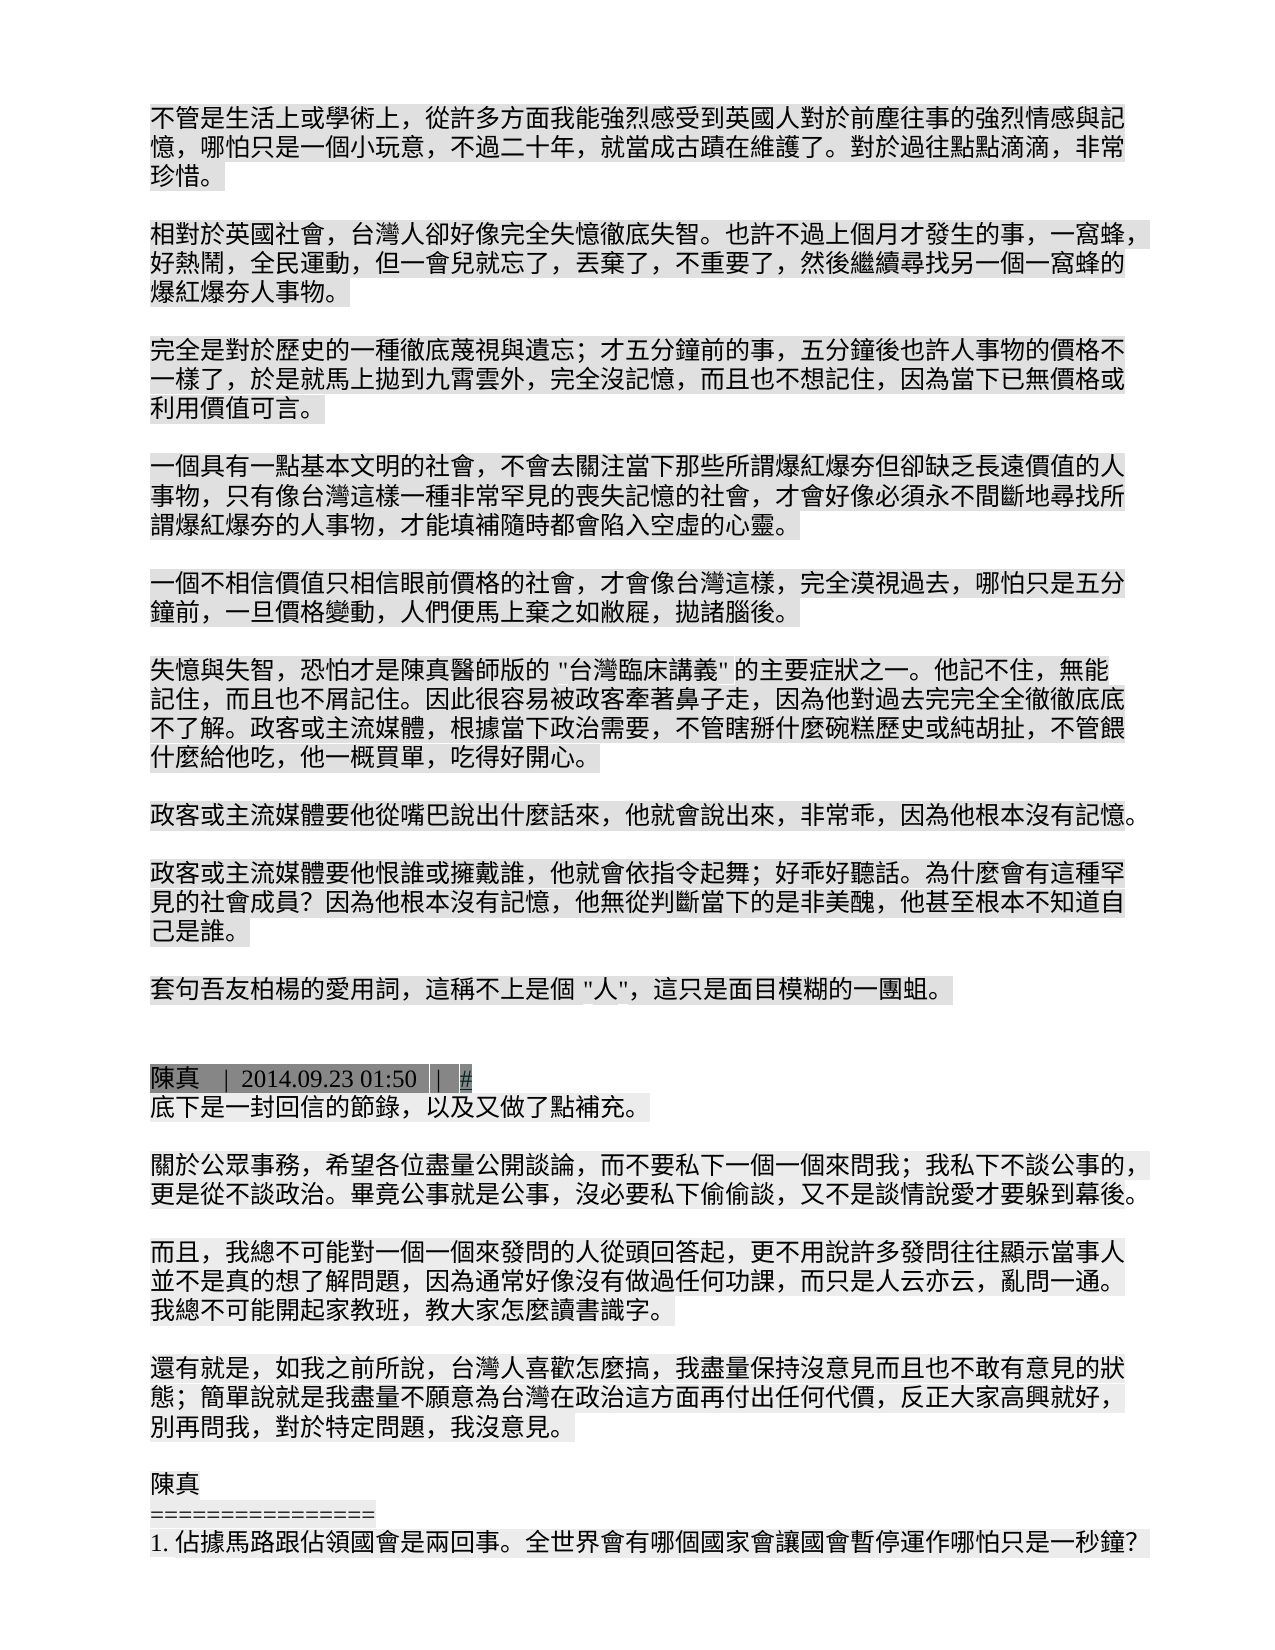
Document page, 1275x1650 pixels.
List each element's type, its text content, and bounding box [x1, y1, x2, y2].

text 底下是一封回信的節錄，以及又做了點補充。 關於公眾事務，希望各位盡量公開談論，而不要私下一個一個來問我；我私下不談公事的，更是從不談政治。畢竟公事就是公事，沒必要私下偷偷談，又不是談情說愛才要躲到幕後。 而且，我總不可能對一個一個來發問的人從頭回答起，更不用說許多發問往往顯示當事人並不是真的想了解問題，因為通常好像沒有做過任何功課，而只是人云亦云，亂問一通。我總不可能開起家教班，教大家怎麼讀書識字。 還有就是，如我之前所說，台灣人喜歡怎麼搞，我盡量保持沒意見而且也不敢有意見的狀態；簡單說就是我盡量不願意為台灣在政治這方面再付出任何代價，反正大家高興就好，別再問我，對於特定問題，我沒意見。 陳真 ================ 1. 佔據馬路跟佔領國會是兩回事。全世界會有哪個國家會讓國會暫停運作哪怕只是一秒鐘？更不用說還被迫得順從民粹，誇讚暴民佔領得真好、真偉大、真辛苦。若有司法問題，便又是國家暴力、司法追殺。天底下有這種民主國家？ 2. 過去的黨外，違法時也常以什麼司法迫害來指控當局。有些指控合理，有些不合理。但即便是合理的指控，如果你硬要進廚房，何必婆婆媽媽老是嫌廚房熱？ 更不用說那些理應繩之以法的作為；你既然要去做它，不就是存心要以身試法來彰顯你的理念或理想？違法就應付出代價，有何問題？難道我們連基本法治也不要了？ 在我看來，這裏頭當然很多指控所謂司法迫害是很卑鄙窩囊的，而且往往別有政治企圖，藉以累積所謂政治資源。 比方說我自己曾叛亂，當時民進黨一些人及台權會及一些非主流媒體，打算把我的案子依過去慣用的所謂 "聲援" 手法給炒作成所謂司法迫害，然後有很多人希望我出來參選立委，說我光憑醫學生加叛亂犯的身份，躺著也能當選。 我把所有這些企圖來 "聲援" 我的人或媒體或台權會的一些人統統給痛罵一頓，甚至因此斷絕往來。我說我不是那種齷齪窩囊的人，但他們大多不能理解我究竟在生氣什麼，聲援我有什麼不好？ 可是，就如我在當時黨外雜誌上所發表的一篇聲明，標題是: "對一個不義的政權叛亂，是一個正直的公民應盡的義務"，我的叛亂罪證之一就是指控我在演講台上講了這句話，因此說我煽動群眾企圖推翻政府。 但是，如果我真的相信 "對不義政權叛亂" 是一種 "義務"，那你們是它媽的要來聲援我什麼？一個人繳稅是義務，當他繳了稅，難道他應該希望你們去聲援他？聲援他什麼？ 同理，我只是盡一點做為一個正直的公民應盡的義務，看是要用叛亂罪關我幾年或直接槍斃，我都認了，因為這完全就是我自找的，而且是我自己信奉的想法。 我不可能一方面公開說 "對不義的政權叛亂" 是一種義務，然後另一方面卻又讓別人來聲援我，高喊什麼政治迫害，甚至這一切聲援的目的只是為了打擊敵人並累積個人所謂政治資源。我不可能卑鄙到這種程度。 3. 我相信你對服貿前前後後的過程，所知應該是趨近於零，所以才會有什麼 "未經充份討論就通過"、完全背離事實的誤解。 要理解這一切，理應花不到一小時就能完全掌握整個來龍去脈。恕我直言，這其實只是顯示出你並不是真的很想了解這些事，因為要了解它一點都不難。 台灣國會史上，找不到一個法案是經過如此漫長而透明的嚴格審查的。正確地說，是民進黨從來不願讓它被審查，始終惡意缺席或佔據主席台抵制等等，目的只是要擋，而非審查。 漫長 "審而不查" 的托延與阻撓過程純粹只是要擋，而擋卻說不出半個像樣的理由來，就只是要讓它停擺。國民黨既然具有絕大多數民意的基礎，就算表決通過也是完全合乎民主，更不用說事實根本不是這樣，它是經過史無前例的所謂民主審查過程。 總之，台灣國會史上找不到一個法案是經過如此嚴格程序的，而且這還是國民黨所提議。當初民進黨那位姓蔡的混蛋政客(蔡英文)當權時，她是要求連立法院這一關都可以省略而應直接行政院決定便可定案的，當初是國民黨否決了這項做法，要求送立院審查。 為何黑到完全不透明的作法沒問題，到了國民黨否決過去的黑箱作法，進而展現出國會史上破記錄的漫長審查過程時，那些烏七媽黑的政客及其支持者們卻突然反什麼黑箱？請問哪來黑箱？黑箱是民進黨當初的作法吧。你不可能在台灣國會史上找到一個法案比服貿更民主的審查過程了。 這些只是最基本的事實。我們如果真的在乎一件事，就應該至少要根據事實講話。大概就是這樣。 對於這些鳥事，我覺得很沒營養，因為沒有人是真的想講理。同時，我也實在不想再和鳥人鳥事有任何牽扯，毫無意義，毫無價值。再有類似問題，我就不再回答。 [150, 1093, 1125, 1558]
text 隆誌，你說 "回憶和記憶這兩股力量"，扼殺 "台灣的活力和創造力"，還說你自己 "一不小心"，便 "也陷入回憶裡"。但我完全不能明白回憶及記憶有何不好？更看不出來台灣幾時會特別著重記憶或回憶？當然，也許我們講的是完全兩回事，只是字眼類似。 沒有記憶力不就失智？沒有回憶，一個人乃至一個社會，怎麼可能知道當下自己是誰，以及自己在幹啥或將幹啥？生命所有的明天不就建立在昨日，於是才有了今日，乃至於明日。 我曾寫過一篇文章叫 "失憶症與戀古蹟狂"，前者指的就是台灣，後者指的是英國。 我曾在英國的自然史博物館中的海洋生物區吧，看到展示櫥窗中竟然有一包珍珍魷魚絲，我嚇一跳，因為我的外套口袋中恰好也有一包，吃一半擱著。 英國對於前塵往事有著一種迷戀，包括科技也是，許多生活設施落後台灣十數年，硬是不願向上提昇，而寧可忍受種種不便。 比方說水龍頭。一邊是冰水，一邊是會燙死人的熱水。每天刷牙漱口或洗手十分難受，每天天寒地凍的，總不可能洗冰水；但用熱水那一邊卻又馬上能燙傷。 台灣人很聰明，知道只要在冷熱兩管之間加個管子讓它匯合就可以自行調節溫度了，看要多冰多熱都行。但英國人似乎很念舊，連這點小科技也不願向上提昇。 我在英國十年，足足十年我每天都在抱怨這種水龍頭。但沒辦法，這是一個異常念舊的社會。於是，連魷魚絲都還沒成為歷史，就已經擺在自然史博物館展示了。平常一些小傢具也是，動輒數十年或百年，硬是不更新。 對於歷史也一樣，非常熱愛。凡是歷史片幾乎場場爆滿，個個熱淚盈眶。有一部講納粹的片，我覺得是我看過相關電影中最好的一部，難出其右，德國片，片名叫 DOWNFALL。理應是很冷門的片，竟客滿，散場後許多人就留在座位上，兀自啜泣。 不管是生活上或學術上，從許多方面我能強烈感受到英國人對於前塵往事的強烈情感與記憶，哪怕只是一個小玩意，不過二十年，就當成古蹟在維護了。對於過往點點滴滴，非常珍惜。 相對於英國社會，台灣人卻好像完全失憶徹底失智。也許不過上個月才發生的事，一窩蜂，好熱鬧，全民運動，但一會兒就忘了，丟棄了，不重要了，然後繼續尋找另一個一窩蜂的爆紅爆夯人事物。 完全是對於歷史的一種徹底蔑視與遺忘；才五分鐘前的事，五分鐘後也許人事物的價格不一樣了，於是就馬上拋到九霄雲外，完全沒記憶，而且也不想記住，因為當下已無價格或利用價值可言。 一個具有一點基本文明的社會，不會去關注當下那些所謂爆紅爆夯但卻缺乏長遠價值的人事物，只有像台灣這樣一種非常罕見的喪失記憶的社會，才會好像必須永不間斷地尋找所謂爆紅爆夯的人事物，才能填補隨時都會陷入空虛的心靈。 一個不相信價值只相信眼前價格的社會，才會像台灣這樣，完全漠視過去，哪怕只是五分鐘前，一旦價格變動，人們便馬上棄之如敝屣，拋諸腦後。 失憶與失智，恐怕才是陳真醫師版的 "台灣臨床講義" 的主要症狀之一。他記不住，無能記住，而且也不屑記住。因此很容易被政客牽著鼻子走，因為他對過去完完全全徹徹底底不了解。政客或主流媒體，根據當下政治需要，不管瞎掰什麼碗糕歷史或純胡扯，不管餵什麼給他吃，他一概買單，吃得好開心。 政客或主流媒體要他從嘴巴說出什麼話來，他就會說出來，非常乖，因為他根本沒有記憶。 政客或主流媒體要他恨誰或擁戴誰，他就會依指令起舞；好乖好聽話。為什麼會有這種罕見的社會成員？因為他根本沒有記憶，他無從判斷當下的是非美醜，他甚至根本不知道自己是誰。 套句吾友柏楊的愛用詞，這稱不上是個 "人"，這只是面目模糊的一團蛆。 [150, 75, 1125, 1039]
text 陳真 | 2014.09.23 01:50 | # [150, 1064, 1125, 1093]
